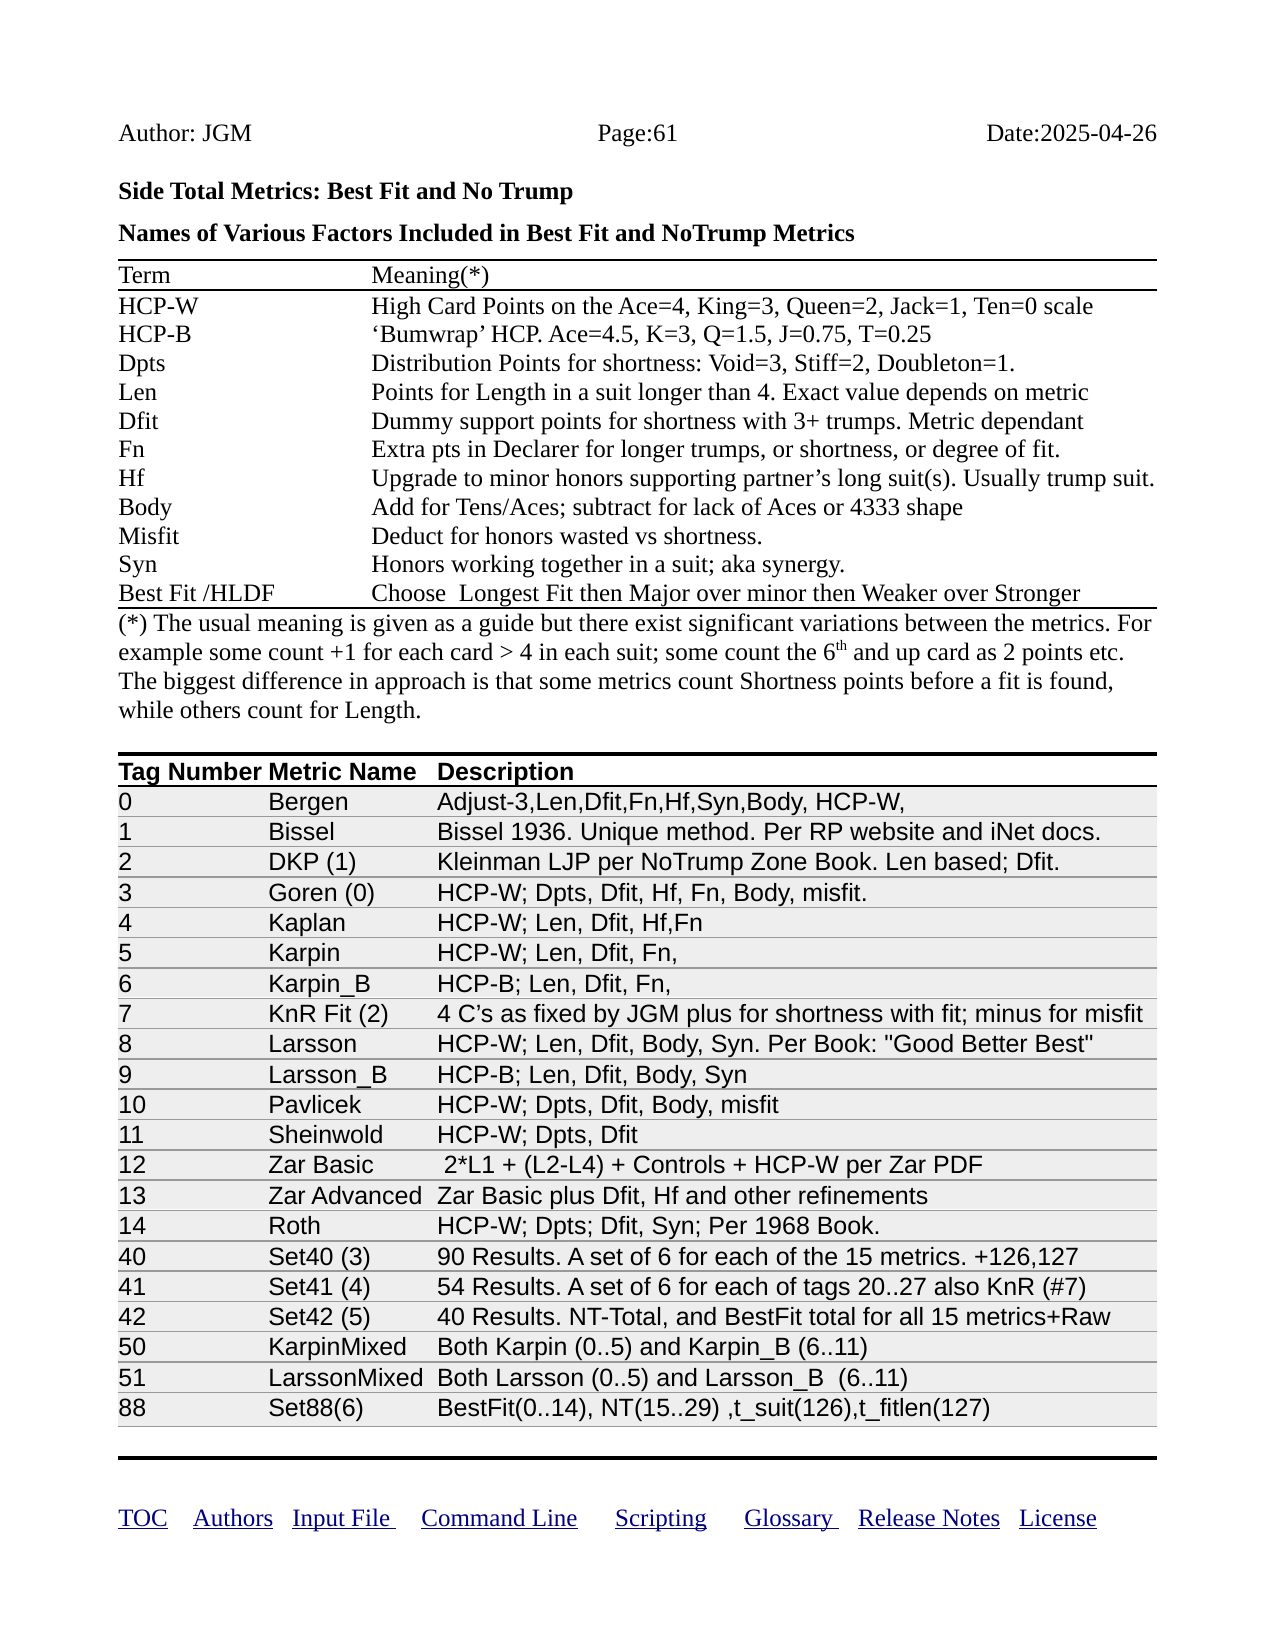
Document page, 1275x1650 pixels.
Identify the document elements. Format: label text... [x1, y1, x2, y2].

table_cell HCP-W [118, 291, 371, 319]
table_cell LarssonMixed [268, 1363, 437, 1391]
table_cell Hf [118, 463, 371, 492]
table_cell Best Fit /HLDF [118, 578, 371, 607]
table_cell Misfit [118, 521, 371, 549]
table_cell Zar Basic [268, 1151, 437, 1179]
table_cell Kleinman LJP per NoTrump Zone Book. Len based; Dfit. [437, 847, 1157, 876]
table_cell 2 [118, 847, 268, 876]
table_cell 5 [118, 938, 268, 967]
table_cell DKP (1) [268, 847, 437, 876]
table_cell 51 [118, 1363, 268, 1391]
table_cell 11 [118, 1120, 268, 1149]
table_cell 12 [118, 1151, 268, 1179]
table_cell Points for Length in a suit longer than 4. Exact value depends on metric [371, 377, 1157, 406]
subtitle Side Total Metrics: Best Fit and No Trump [118, 176, 1157, 205]
table_cell Add for Tens/Aces; subtract for lack of Aces or 4333 shape [371, 492, 1157, 521]
table_cell 4 C’s as fixed by JGM plus for shortness with fit; minus for misfit [437, 999, 1157, 1028]
table_cell HCP-W; Len, Dfit, Fn, [437, 938, 1157, 967]
table_cell 41 [118, 1272, 268, 1301]
table_cell Larsson_B [268, 1060, 437, 1088]
table_cell Distribution Points for shortness: Void=3, Stiff=2, Doubleton=1. [371, 348, 1157, 377]
table_cell 13 [118, 1181, 268, 1209]
table_cell Upgrade to minor honors supporting partner’s long suit(s). Usually trump suit. [371, 463, 1157, 492]
table_cell Pavlicek [268, 1090, 437, 1119]
table_cell High Card Points on the Ace=4, King=3, Queen=2, Jack=1, Ten=0 scale [371, 291, 1157, 319]
table_cell 4 [118, 908, 268, 937]
table_cell HCP-W; Dpts, Dfit, Body, misfit [437, 1090, 1157, 1119]
table_cell KarpinMixed [268, 1332, 437, 1361]
table_cell Fn [118, 435, 371, 463]
table_cell BestFit(0..14), NT(15..29) ,t_suit(126),t_fitlen(127) [437, 1393, 1157, 1426]
table_cell 3 [118, 878, 268, 906]
table_cell 0 [118, 787, 268, 816]
table_cell Karpin_B [268, 969, 437, 997]
table_cell Zar Advanced [268, 1181, 437, 1209]
table_cell Honors working together in a suit; aka synergy. [371, 550, 1157, 578]
table_cell Sheinwold [268, 1120, 437, 1149]
table_cell Set42 (5) [268, 1302, 437, 1331]
table_cell 90 Results. A set of 6 for each of the 15 metrics. +126,127 [437, 1242, 1157, 1270]
table_header Description [437, 756, 1157, 785]
table_cell Kaplan [268, 908, 437, 937]
table_cell ‘Bumwrap’ HCP. Ace=4.5, K=3, Q=1.5, J=0.75, T=0.25 [371, 320, 1157, 348]
text (*) The usual meaning is given as a guide but there exist significant variations between the metrics. For example some count +1 for each card > 4 in each suit; some count the 6th and up card as 2 points etc. [118, 609, 1157, 666]
table_cell HCP-B [118, 320, 371, 348]
table_cell Len [118, 377, 371, 406]
table_cell Bissel 1936. Unique method. Per RP website and iNet docs. [437, 817, 1157, 846]
table_cell 54 Results. A set of 6 for each of tags 20..27 also KnR (#7) [437, 1272, 1157, 1301]
table_cell Deduct for honors wasted vs shortness. [371, 521, 1157, 549]
table_cell HCP-W; Dpts, Dfit [437, 1120, 1157, 1149]
table_cell 40 [118, 1242, 268, 1270]
table_cell Bergen [268, 787, 437, 816]
table_cell 14 [118, 1211, 268, 1240]
table_cell HCP-B; Len, Dfit, Fn, [437, 969, 1157, 997]
table_cell HCP-W; Len, Dfit, Body, Syn. Per Book: "Good Better Best" [437, 1029, 1157, 1058]
table_cell HCP-W; Dpts; Dfit, Syn; Per 1968 Book. [437, 1211, 1157, 1240]
table_cell Roth [268, 1211, 437, 1240]
table_cell 40 Results. NT-Total, and BestFit total for all 15 metrics+Raw [437, 1302, 1157, 1331]
table_cell 9 [118, 1060, 268, 1088]
table_cell 7 [118, 999, 268, 1028]
table_cell Adjust-3,Len,Dfit,Fn,Hf,Syn,Body, HCP-W, [437, 787, 1157, 816]
table_cell Karpin [268, 938, 437, 967]
table_cell [437, 1427, 1157, 1456]
table_cell HCP-W; Len, Dfit, Hf,Fn [437, 908, 1157, 937]
table_cell 1 [118, 817, 268, 846]
table_header Term [118, 261, 371, 289]
table_cell Choose Longest Fit then Major over minor then Weaker over Stronger [371, 578, 1157, 607]
table_cell Set40 (3) [268, 1242, 437, 1270]
table_cell KnR Fit (2) [268, 999, 437, 1028]
text Names of Various Factors Included in Best Fit and NoTrump Metrics [118, 218, 1157, 246]
table_cell 6 [118, 969, 268, 997]
table_cell [118, 1427, 268, 1456]
table_cell 50 [118, 1332, 268, 1361]
table_cell Set88(6) [268, 1393, 437, 1426]
table_cell Both Larsson (0..5) and Larsson_B (6..11) [437, 1363, 1157, 1391]
table_cell 42 [118, 1302, 268, 1331]
table_cell Dfit [118, 406, 371, 434]
table_cell Larsson [268, 1029, 437, 1058]
table_cell [268, 1427, 437, 1456]
table_cell Zar Basic plus Dfit, Hf and other refinements [437, 1181, 1157, 1209]
table_cell Bissel [268, 817, 437, 846]
table_header Meaning(*) [371, 261, 1157, 289]
table_header Tag Number [118, 756, 268, 785]
table_cell Both Karpin (0..5) and Karpin_B (6..11) [437, 1332, 1157, 1361]
table_cell HCP-B; Len, Dfit, Body, Syn [437, 1060, 1157, 1088]
table_cell 88 [118, 1393, 268, 1426]
table_cell 8 [118, 1029, 268, 1058]
table_cell Extra pts in Declarer for longer trumps, or shortness, or degree of fit. [371, 435, 1157, 463]
table_cell Set41 (4) [268, 1272, 437, 1301]
table_cell Syn [118, 550, 371, 578]
table_cell Body [118, 492, 371, 521]
table_header Metric Name [268, 756, 437, 785]
table_cell Dummy support points for shortness with 3+ trumps. Metric dependant [371, 406, 1157, 434]
table_cell 10 [118, 1090, 268, 1119]
table_cell 2*L1 + (L2-L4) + Controls + HCP-W per Zar PDF [437, 1151, 1157, 1179]
table_cell Goren (0) [268, 878, 437, 906]
table_cell HCP-W; Dpts, Dfit, Hf, Fn, Body, misfit. [437, 878, 1157, 906]
table_cell Dpts [118, 348, 371, 377]
text The biggest difference in approach is that some metrics count Shortness points before a fit is found, while others count for Length. [118, 666, 1157, 723]
